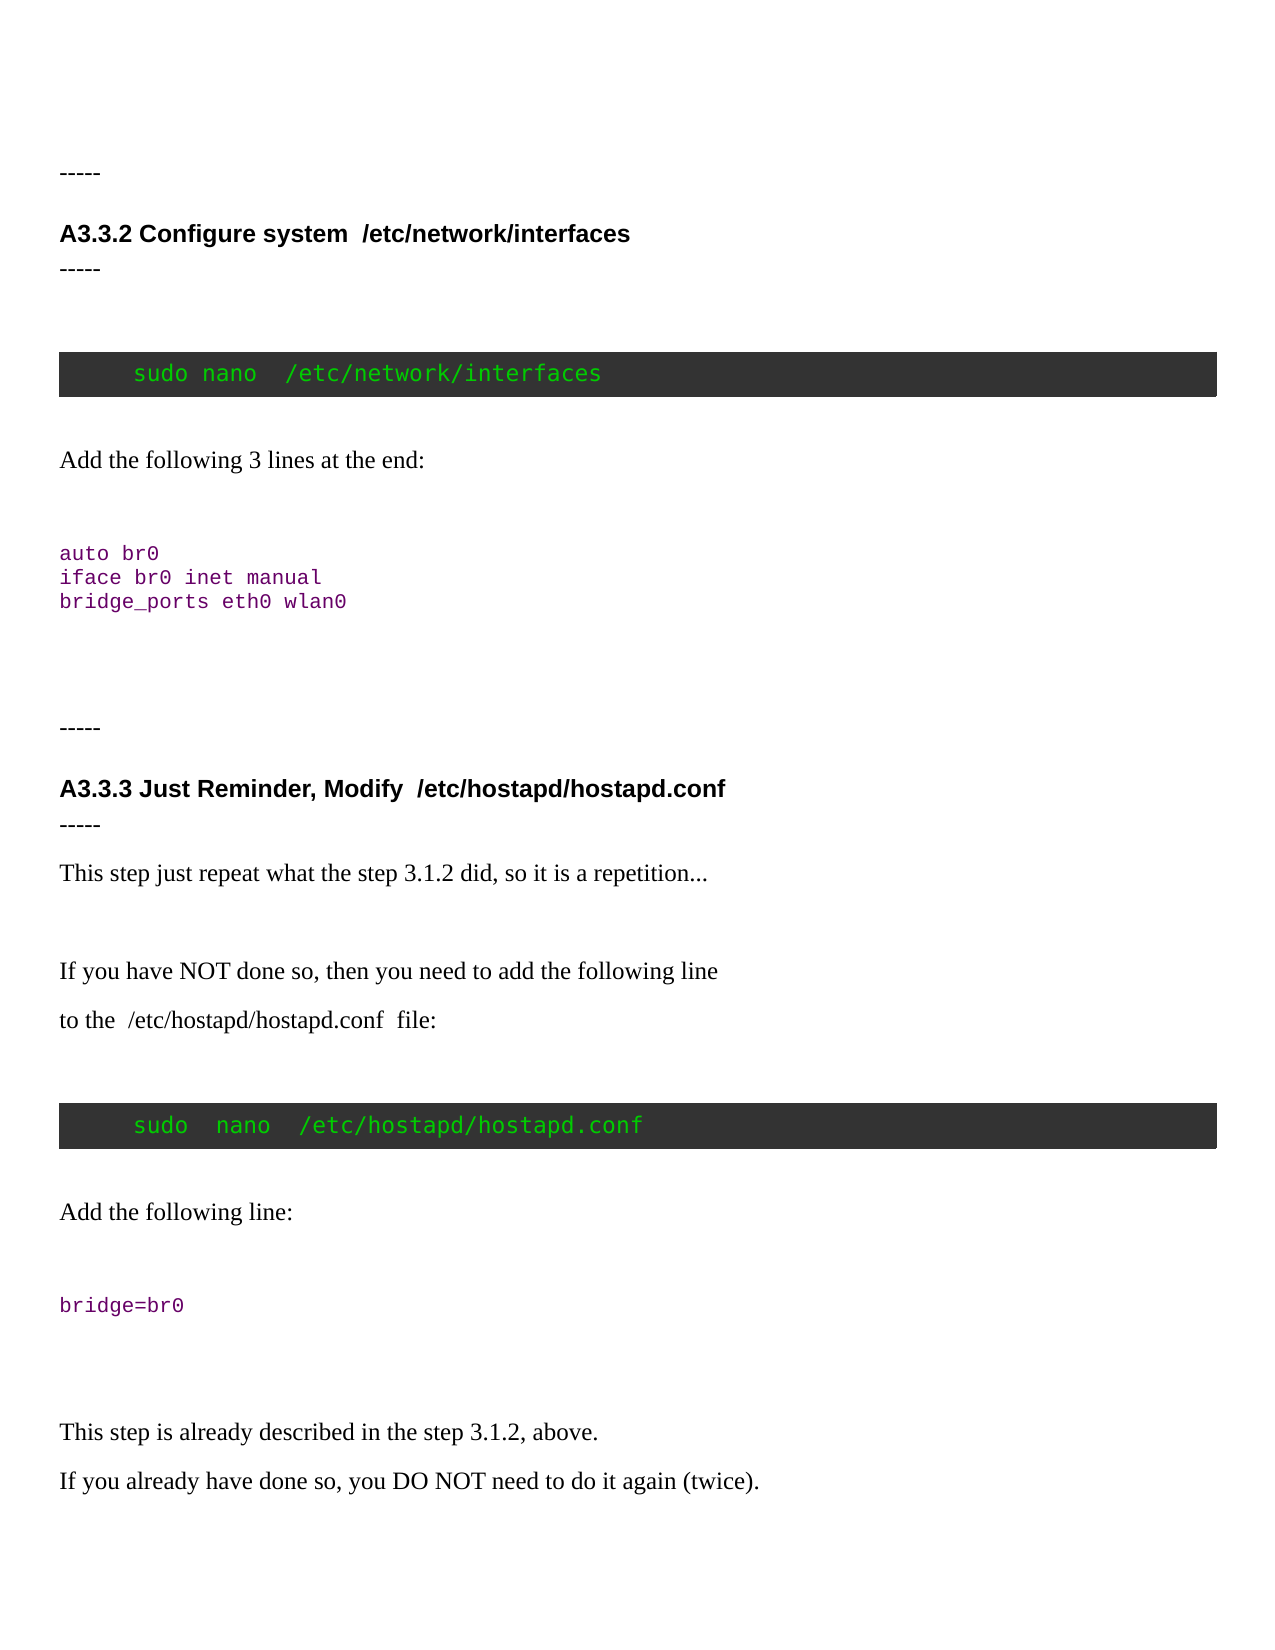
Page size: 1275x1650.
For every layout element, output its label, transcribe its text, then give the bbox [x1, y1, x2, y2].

text If you have NOT done so, then you need to add the following line [59, 956, 1216, 985]
text to the /etc/hostapd/hostapd.conf file: [59, 1005, 1216, 1034]
text ----- [59, 712, 1216, 741]
text ----- [59, 809, 1216, 838]
text sudo nano /etc/network/interfaces [60, 353, 1216, 396]
text This step is already described in the step 3.1.2, above. [59, 1417, 1216, 1446]
text auto br0 [59, 543, 1216, 567]
text bridge_ports eth0 wlan0 [59, 591, 1216, 614]
subtitle A3.3.3 Just Reminder, Modify /etc/hostapd/hostapd.conf [59, 774, 1216, 803]
text bridge=br0 [59, 1295, 1216, 1319]
text This step just repeat what the step 3.1.2 did, so it is a repetition... [59, 858, 1216, 887]
text ----- [59, 157, 1216, 186]
subtitle A3.3.2 Configure system /etc/network/interfaces [59, 219, 1216, 247]
text ----- [59, 253, 1216, 282]
text Add the following line: [59, 1197, 1216, 1226]
text Add the following 3 lines at the end: [59, 445, 1216, 474]
text sudo nano /etc/hostapd/hostapd.conf [60, 1104, 1216, 1148]
text If you already have done so, you DO NOT need to do it again (twice). [59, 1466, 1216, 1494]
text iface br0 inet manual [59, 567, 1216, 591]
